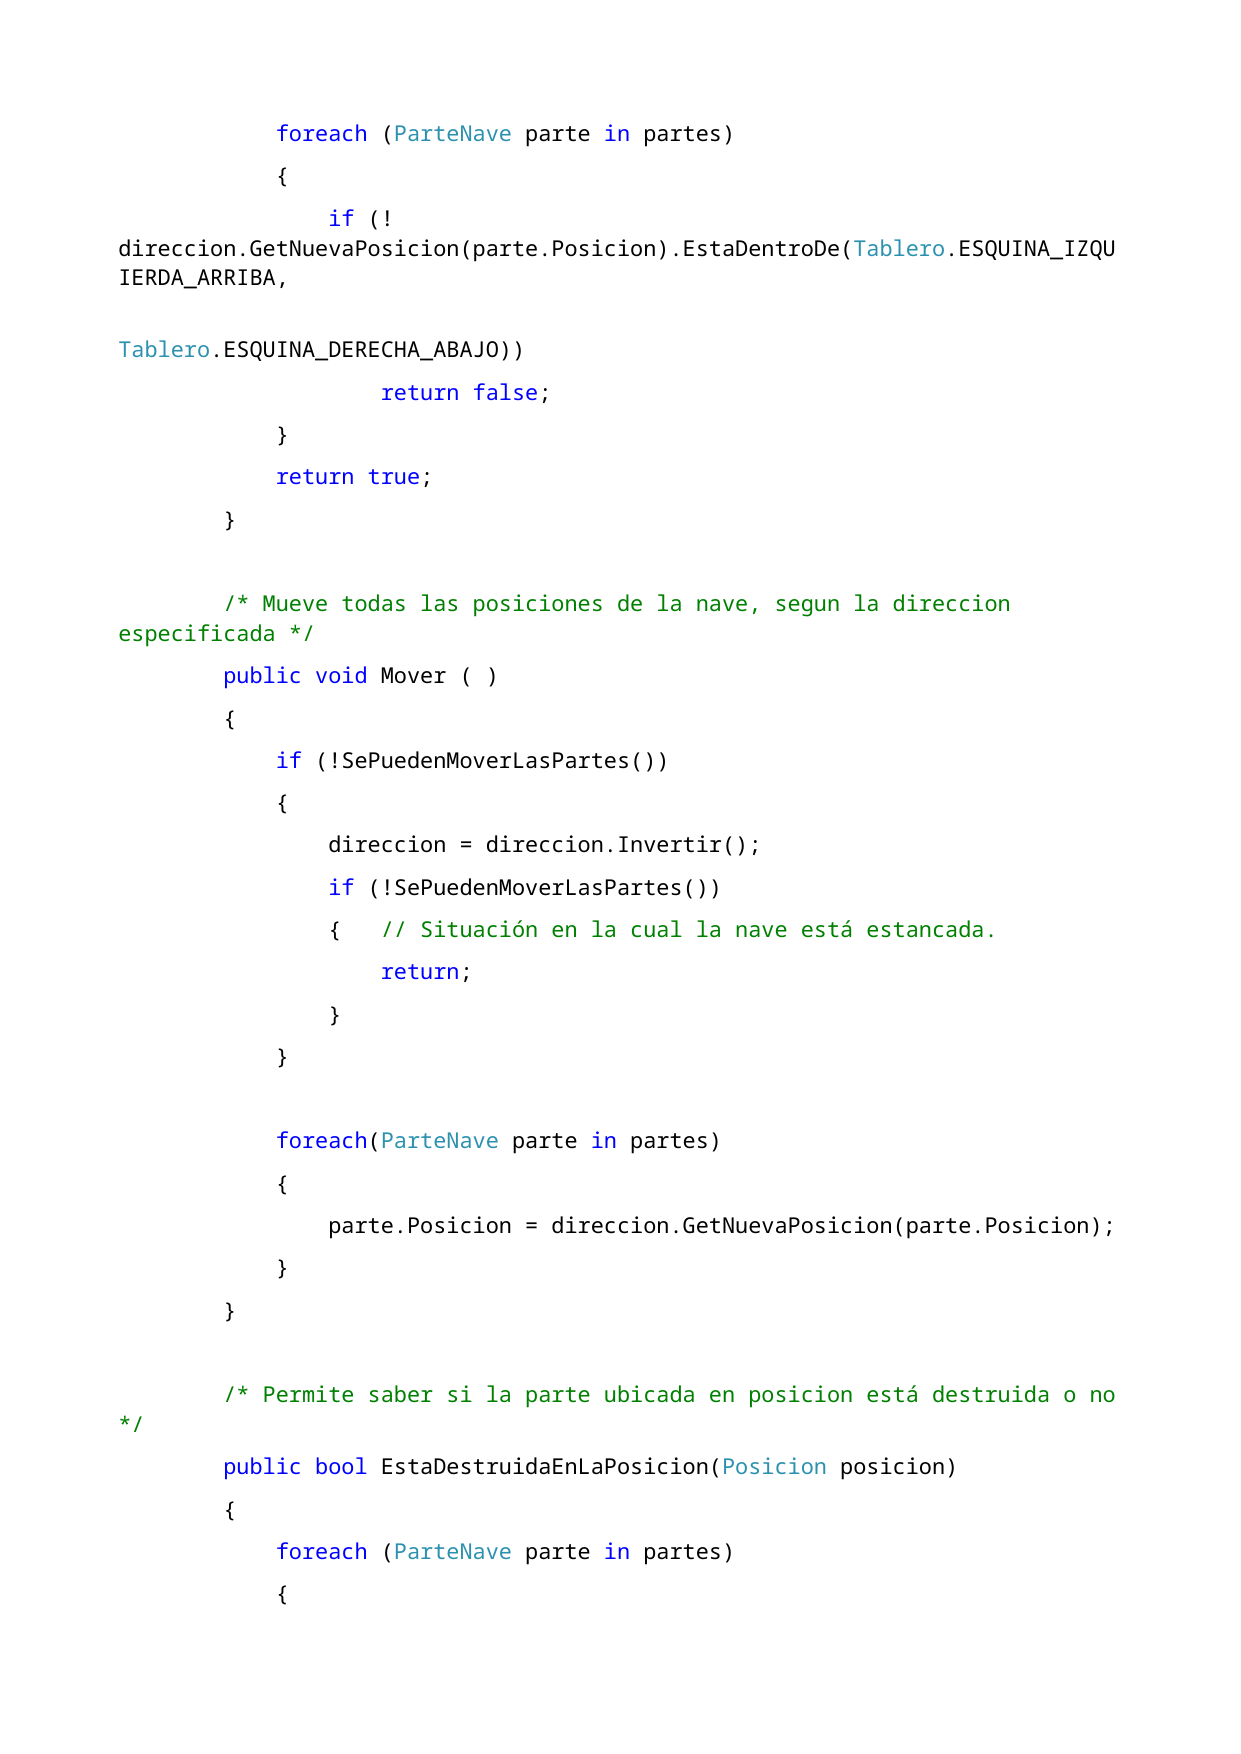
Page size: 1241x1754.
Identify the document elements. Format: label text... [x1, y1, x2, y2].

text { [118, 787, 1122, 817]
text Tablero.ESQUINA_DERECHA_ABAJO)) [118, 304, 1122, 364]
text public void Mover ( ) [118, 660, 1122, 690]
text if (!SePuedenMoverLasPartes()) [118, 745, 1122, 774]
text public bool EstaDestruidaEnLaPosicion(Posicion posicion) [118, 1451, 1122, 1481]
text } [118, 503, 1122, 533]
text { [118, 1493, 1122, 1523]
text if (!SePuedenMoverLasPartes()) [118, 872, 1122, 901]
text } [118, 1041, 1122, 1071]
text if (!direccion.GetNuevaPosicion(parte.Posicion).EstaDentroDe(Tablero.ESQUINA_IZQUIERDA_ARRIBA, [118, 203, 1122, 292]
text foreach (ParteNave parte in partes) [118, 118, 1122, 148]
text { [118, 702, 1122, 732]
text { [118, 160, 1122, 190]
text return false; [118, 377, 1122, 406]
text direccion = direccion.Invertir(); [118, 829, 1122, 859]
text } [118, 419, 1122, 449]
text /* Mueve todas las posiciones de la nave, segun la direccion especificada */ [118, 588, 1122, 648]
text foreach(ParteNave parte in partes) [118, 1125, 1122, 1155]
text return; [118, 956, 1122, 986]
text { // Situación en la cual la nave está estancada. [118, 914, 1122, 944]
text } [118, 1252, 1122, 1282]
text } [118, 998, 1122, 1028]
text /* Permite saber si la parte ubicada en posicion está destruida o no */ [118, 1379, 1122, 1439]
text { [118, 1168, 1122, 1197]
text parte.Posicion = direccion.GetNuevaPosicion(parte.Posicion); [118, 1210, 1122, 1240]
text } [118, 1294, 1122, 1324]
text return true; [118, 461, 1122, 491]
text { [118, 1578, 1122, 1608]
text foreach (ParteNave parte in partes) [118, 1536, 1122, 1566]
